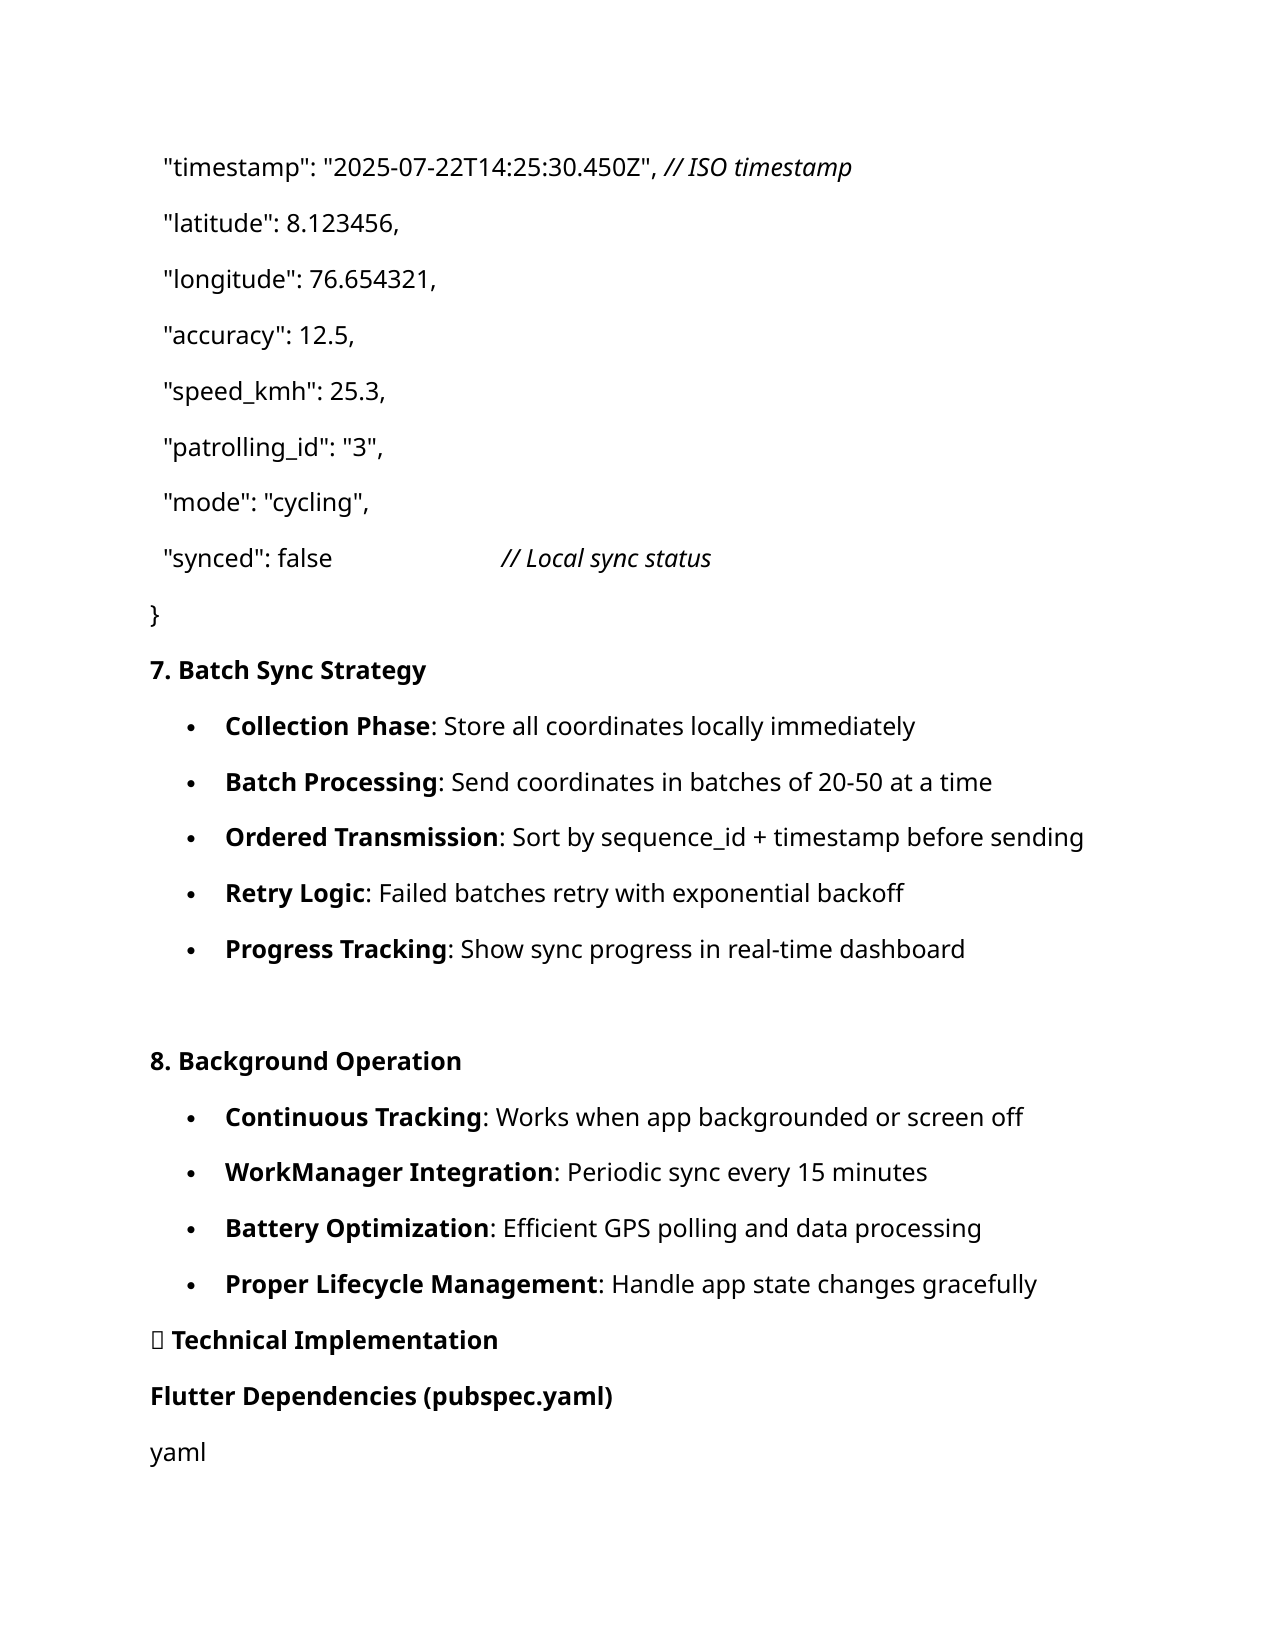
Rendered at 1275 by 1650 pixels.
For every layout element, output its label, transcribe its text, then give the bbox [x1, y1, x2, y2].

text "latitude": 8.123456, [150, 206, 1125, 240]
text Flutter Dependencies (pubspec.yaml) [150, 1378, 1125, 1412]
text 7. Batch Sync Strategy [150, 652, 1125, 687]
text "speed_kmh": 25.3, [150, 373, 1125, 407]
list Progress Tracking: Show sync progress in real-time dashboard [187, 932, 1125, 966]
text "timestamp": "2025-07-22T14:25:30.450Z", // ISO timestamp [150, 150, 1125, 184]
text "longitude": 76.654321, [150, 262, 1125, 296]
text "mode": "cycling", [150, 485, 1125, 519]
text } [150, 597, 1125, 631]
text "synced": false // Local sync status [150, 541, 1125, 575]
text 8. Background Operation [150, 1043, 1125, 1077]
list Continuous Tracking: Works when app backgrounded or screen off [187, 1099, 1125, 1133]
list Battery Optimization: Efficient GPS polling and data processing [187, 1211, 1125, 1245]
text "accuracy": 12.5, [150, 317, 1125, 352]
text "patrolling_id": "3", [150, 429, 1125, 463]
list Batch Processing: Send coordinates in batches of 20-50 at a time [187, 764, 1125, 798]
list Collection Phase: Store all coordinates locally immediately [187, 708, 1125, 742]
text yaml [150, 1434, 1125, 1468]
list Proper Lifecycle Management: Handle app state changes gracefully [187, 1267, 1125, 1301]
text 🔧 Technical Implementation [150, 1322, 1125, 1357]
list Ordered Transmission: Sort by sequence_id + timestamp before sending [187, 820, 1125, 854]
list WorkManager Integration: Periodic sync every 15 minutes [187, 1155, 1125, 1189]
list Retry Logic: Failed batches retry with exponential backoff [187, 876, 1125, 910]
